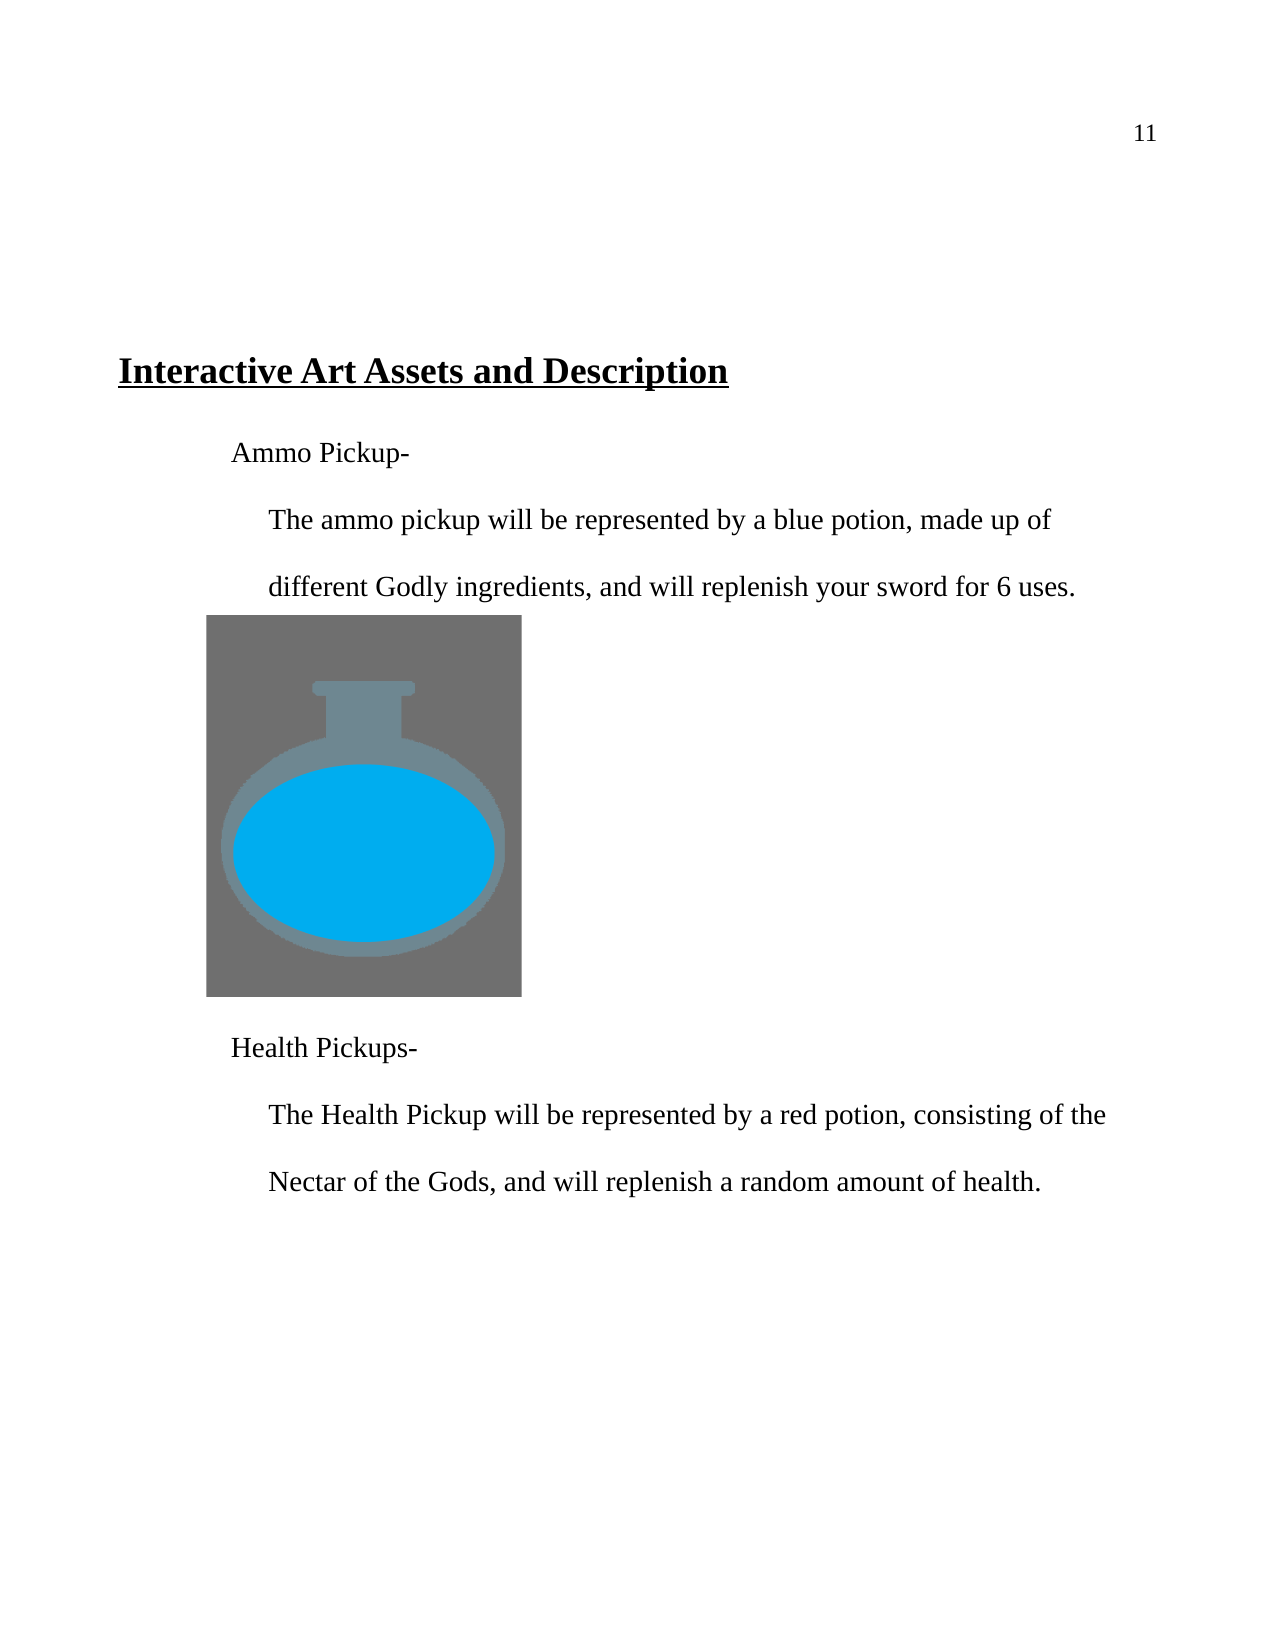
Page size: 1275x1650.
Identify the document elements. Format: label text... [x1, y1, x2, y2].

list The ammo pickup will be represented by a blue potion, made up of different Godly ingredients, and will replenish your sword for 6 uses. [231, 502, 1157, 603]
picture [206, 615, 522, 997]
list Ammo Pickup- [193, 435, 1157, 469]
text Interactive Art Assets and Description [118, 349, 1157, 392]
list The Health Pickup will be represented by a red potion, consisting of the Nectar of the Gods, and will replenish a random amount of health. [231, 1097, 1157, 1198]
list Health Pickups- [193, 636, 1157, 1063]
